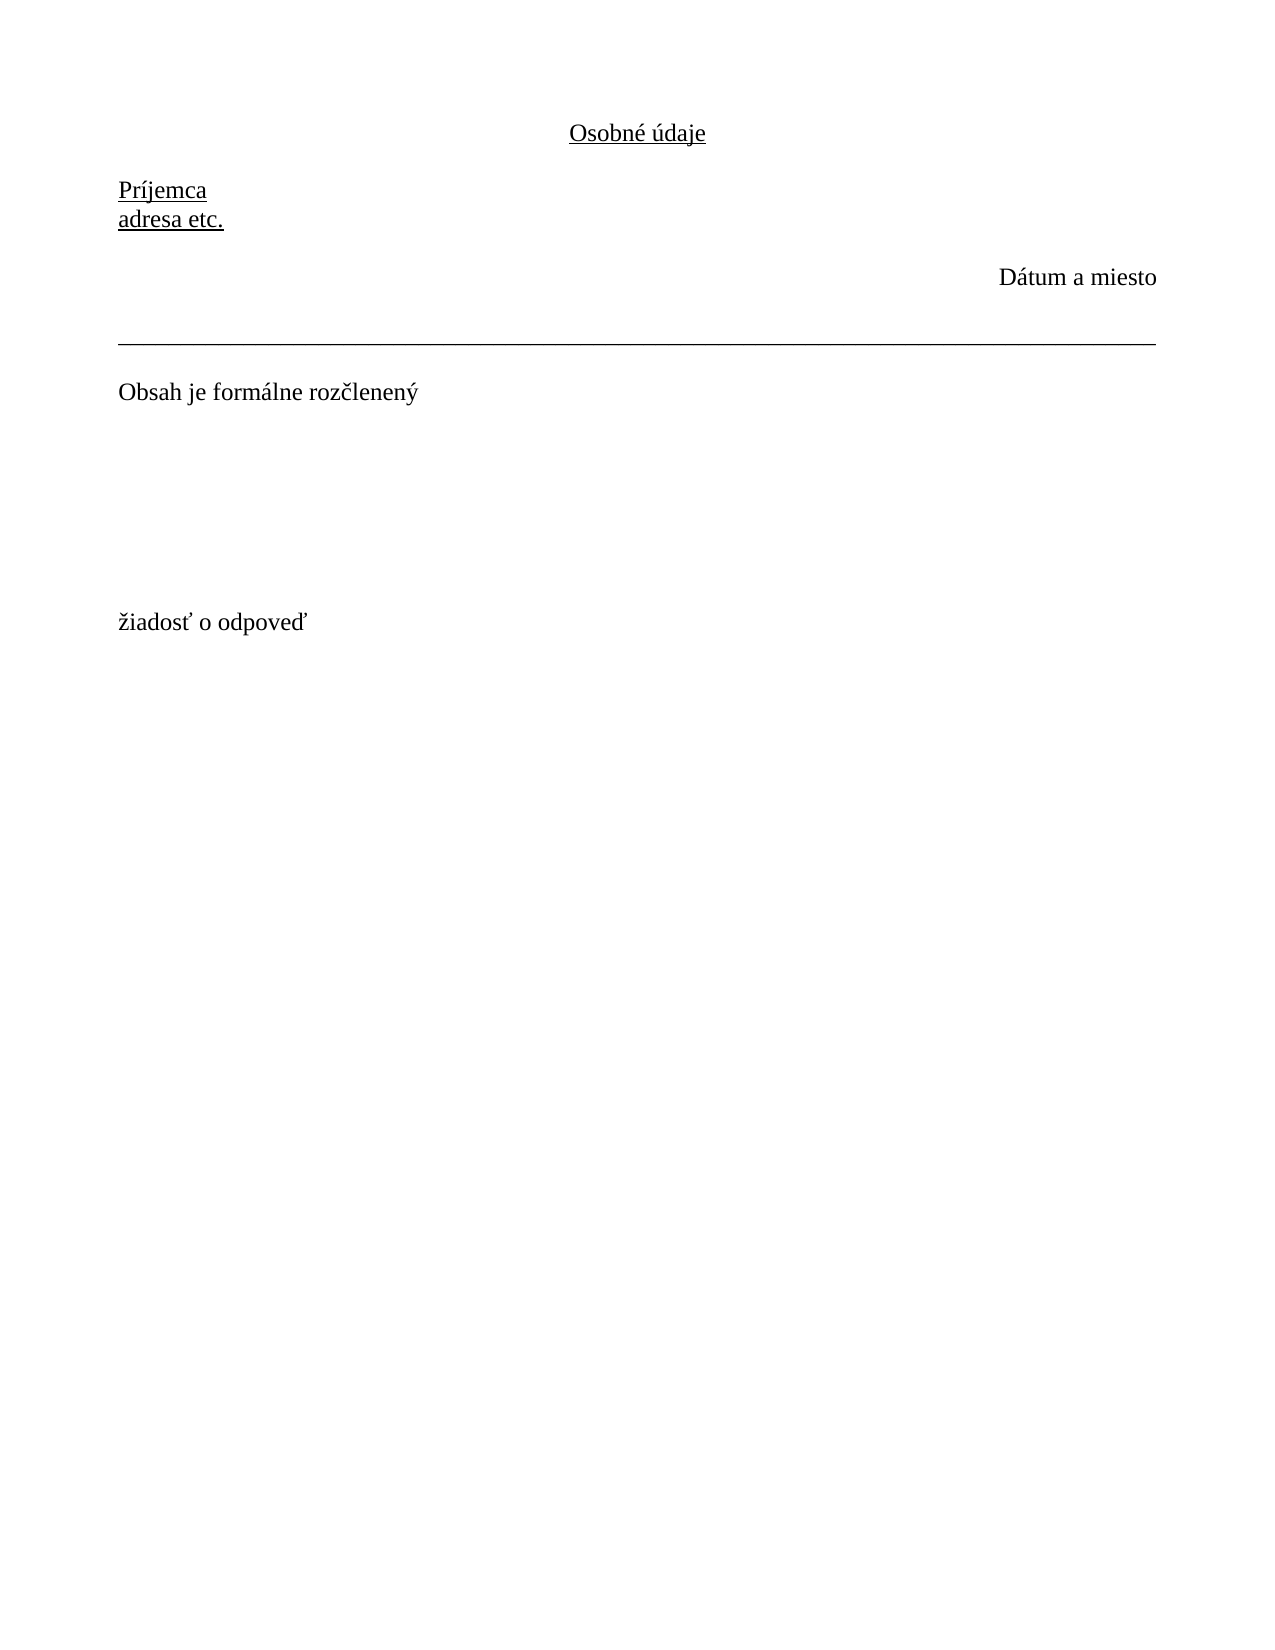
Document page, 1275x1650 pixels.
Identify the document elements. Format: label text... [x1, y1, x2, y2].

text ___________________________________________________________________________________ [118, 319, 1157, 348]
text Osobné údaje [118, 118, 1157, 147]
text adresa etc. [118, 204, 1157, 233]
text Obsah je formálne rozčlenený [118, 377, 1157, 406]
text Dátum a miesto [118, 262, 1157, 291]
text Príjemca [118, 176, 1157, 204]
text žiadosť o odpoveď [118, 607, 1157, 636]
